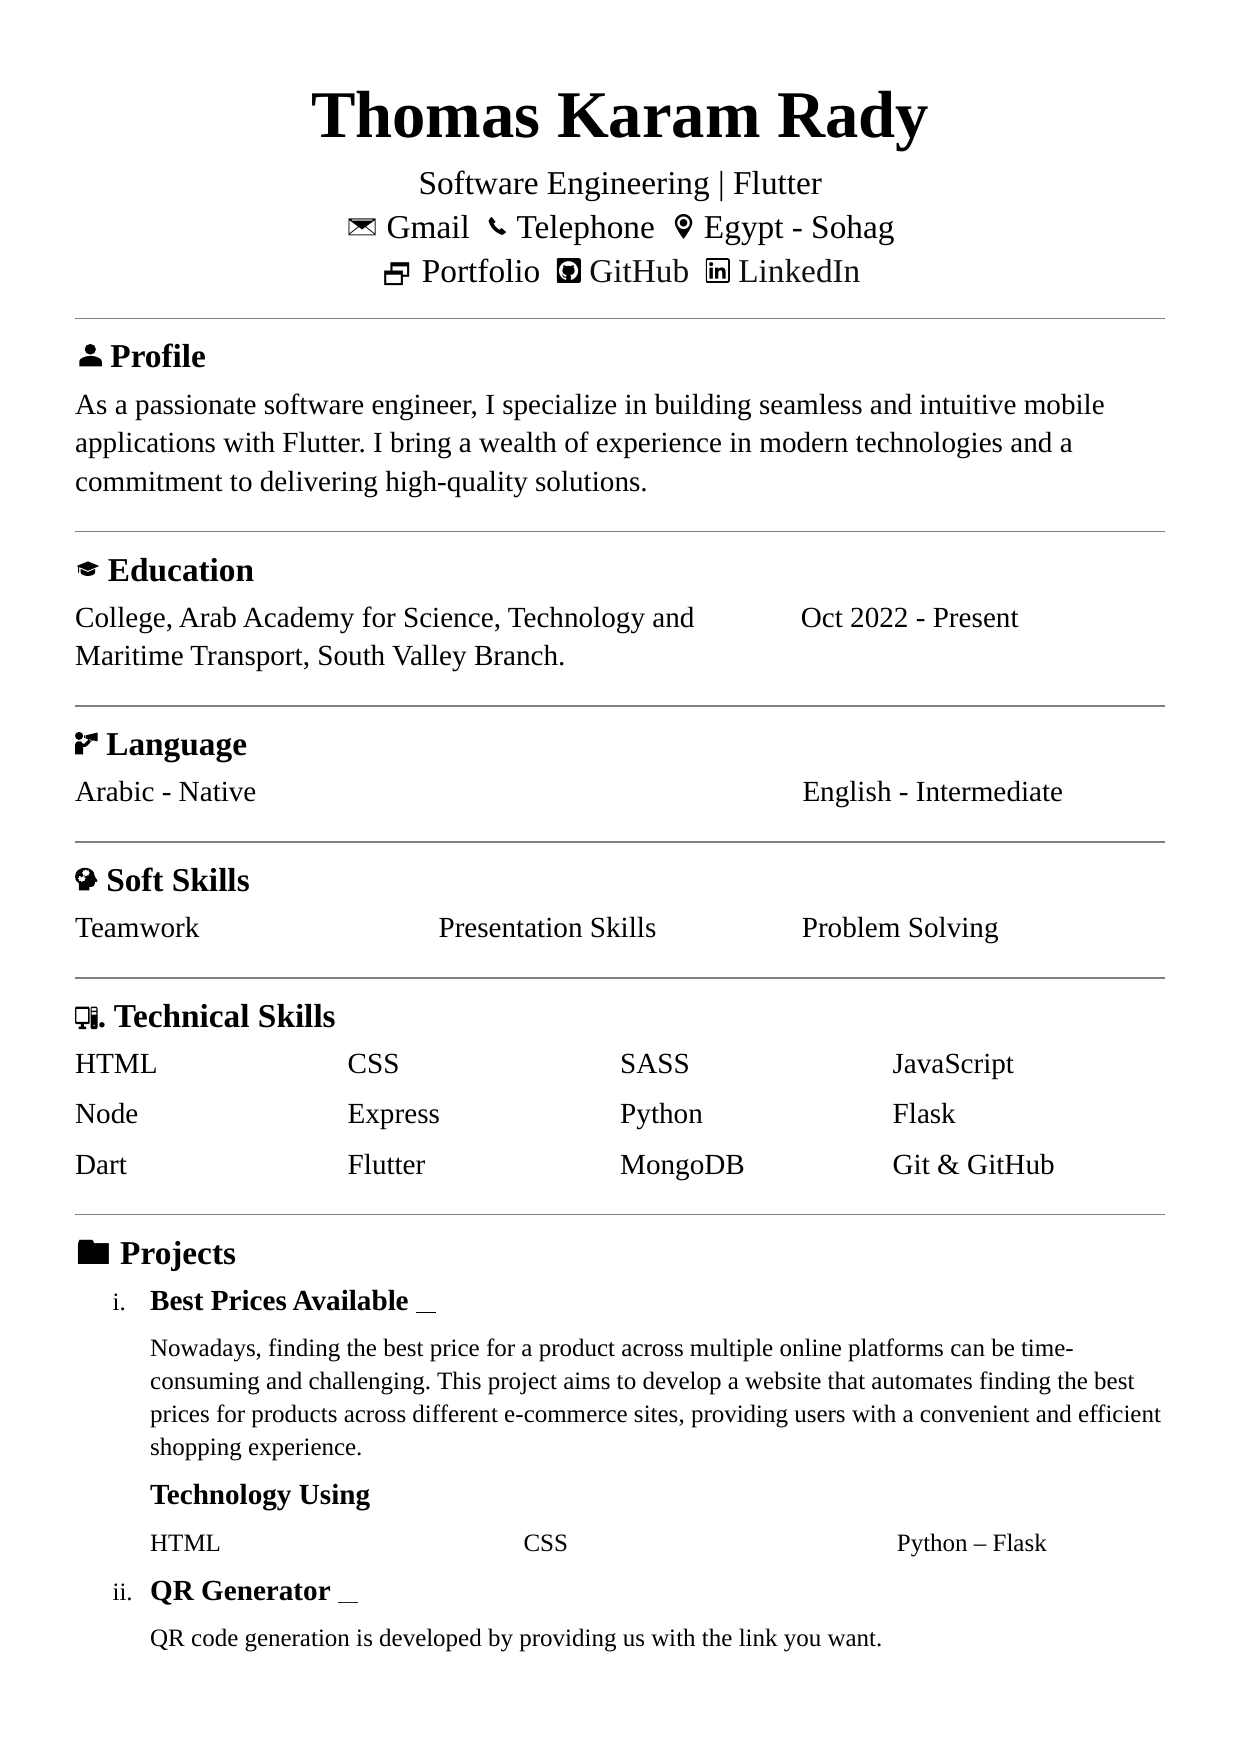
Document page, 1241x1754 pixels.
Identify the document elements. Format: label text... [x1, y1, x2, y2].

text Python [620, 1097, 892, 1130]
picture [556, 258, 581, 283]
text  Gmail  Telephone Egypt - Sohag [75, 207, 1165, 246]
text As a passionate software engineer, I specialize in building seamless and intuitive mobile applications with Flutter. I bring a wealth of experience in modern technologies and a commitment to delivering high-quality solutions. [75, 387, 1165, 497]
text Node [75, 1097, 347, 1130]
text Express [347, 1097, 620, 1130]
list QR code generation is developed by providing us with the link you want. [112, 1623, 1165, 1652]
list Nowadays, finding the best price for a product across multiple online platforms can be time-consuming and challenging. This project aims to develop a website that automates finding the best prices for products across different e-commerce sites, providing users with a convenient and efficient shopping experience. [112, 1333, 1165, 1461]
picture [705, 258, 730, 283]
text Arabic - Native [75, 774, 772, 808]
text . Technical Skills [75, 996, 1165, 1034]
list HTML [112, 1528, 418, 1556]
text Presentation Skills [438, 910, 802, 944]
text Dart [75, 1147, 347, 1181]
text MongoDB [620, 1147, 892, 1181]
text Education [75, 550, 1165, 588]
list QR Generator 🔗 [112, 1573, 1165, 1606]
text College, Arab Academy for Science, Technology and Maritime Transport, South Valley Branch. [75, 600, 771, 672]
list Best Prices Available 🔗 [112, 1283, 1165, 1316]
picture [671, 214, 696, 239]
text Problem Solving [802, 910, 1165, 944]
text Oct 2022 - Present [801, 600, 1165, 633]
text Git & GitHub [892, 1147, 1165, 1181]
text Software Engineering | Flutter [75, 163, 1165, 201]
text HTML [75, 1046, 347, 1080]
text English - Intermediate [802, 774, 1165, 808]
text Teamwork [75, 910, 438, 944]
text  Portfolio GitHub LinkedIn [75, 251, 1165, 289]
text  Projects [75, 1233, 1165, 1271]
text Profile [75, 337, 1165, 375]
list CSS [486, 1528, 792, 1556]
text CSS [347, 1046, 620, 1080]
text Language [75, 724, 1165, 763]
text Flask [892, 1097, 1165, 1130]
list Technology Using [112, 1477, 1165, 1511]
text Flutter [347, 1147, 620, 1181]
text Soft Skills [75, 860, 1165, 898]
list Python – Flask [859, 1528, 1165, 1556]
text JavaScript [892, 1046, 1165, 1080]
text SASS [620, 1046, 892, 1080]
text Thomas Karam Rady [75, 75, 1165, 152]
